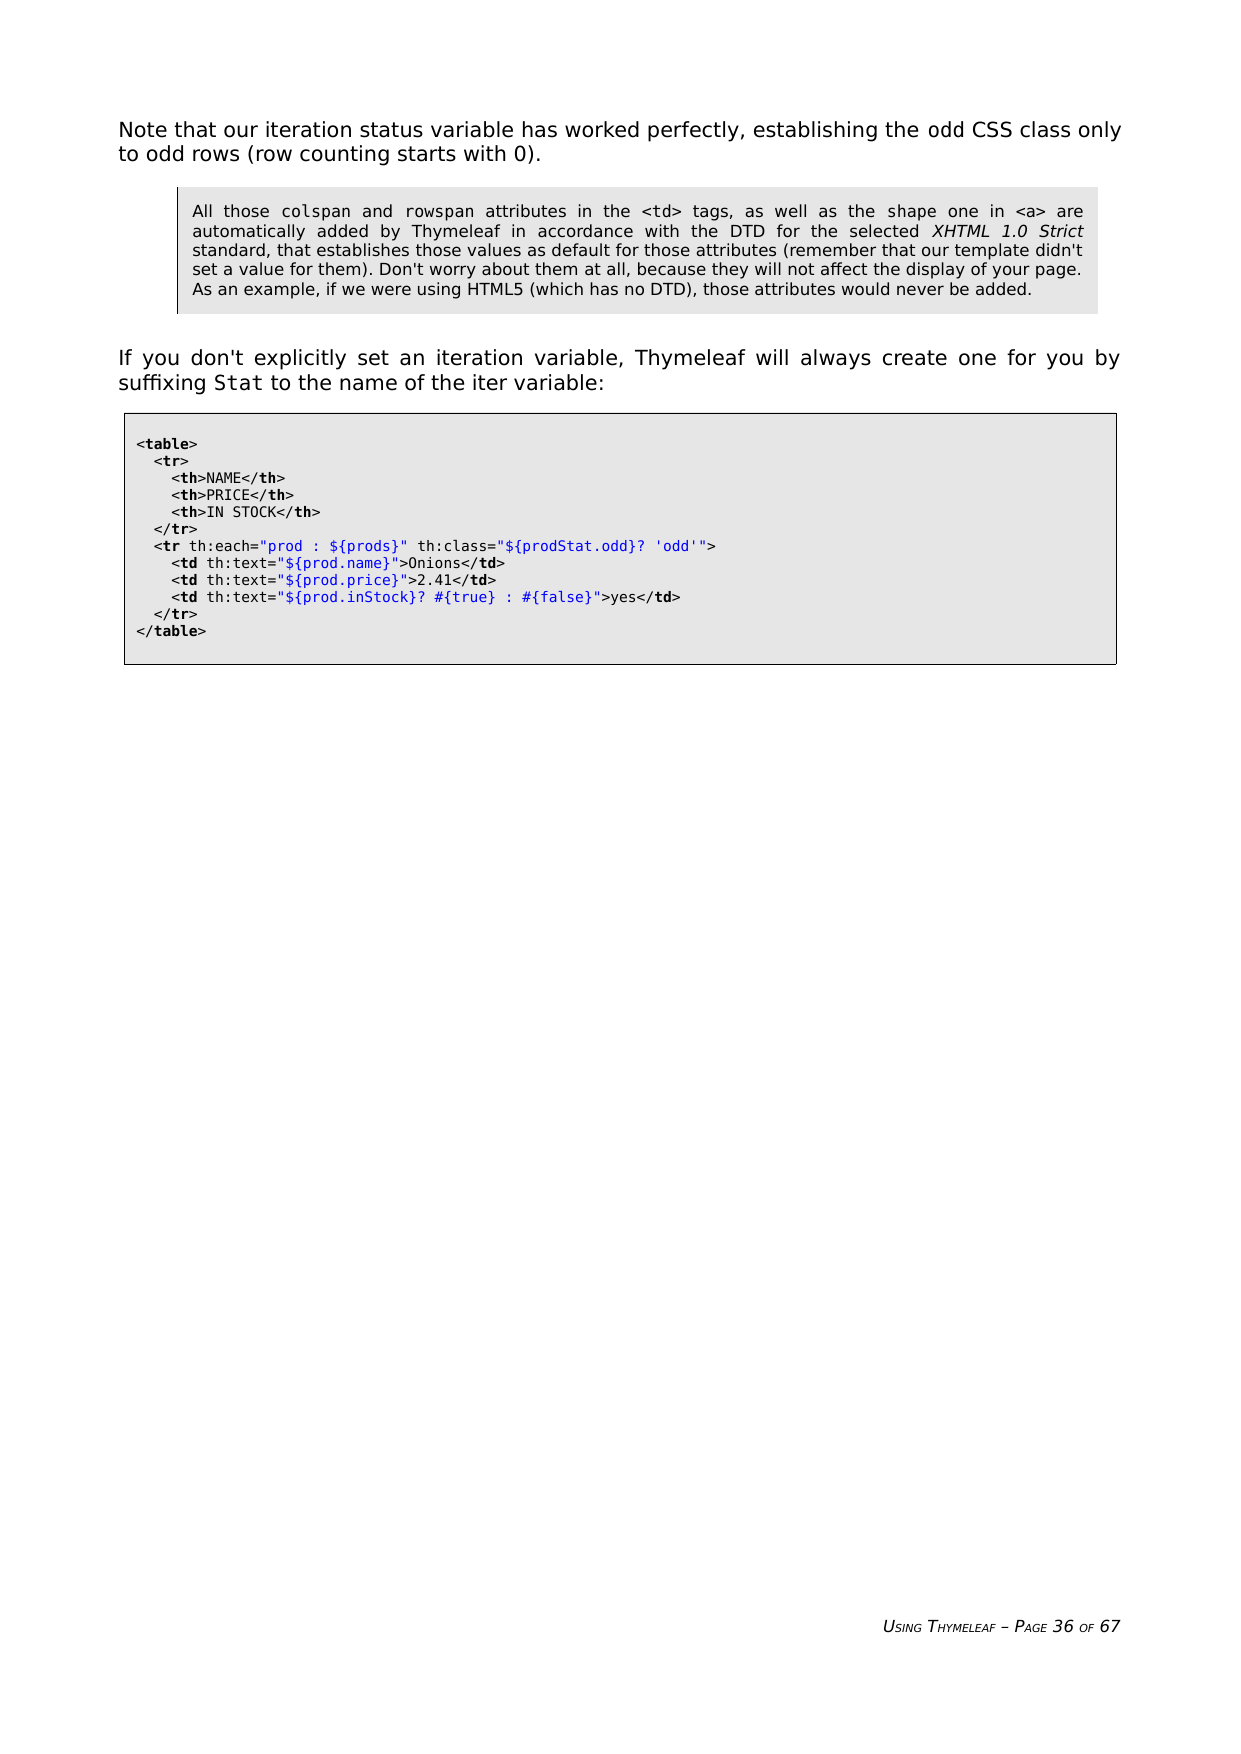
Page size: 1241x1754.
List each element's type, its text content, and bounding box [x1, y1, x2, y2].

text All those colspan and rowspan attributes in the <td> tags, as well as the shape one in <a> are automatically added by Thymeleaf in accordance with the DTD for the selected XHTML 1.0 Strict standard, that establishes those values as default for those attributes (remember that our template didn't set a value for them). Don't worry about them at all, because they will not affect the display of your page. As an example, if we were using HTML5 (which has no DTD), those attributes would never be added. [178, 187, 1098, 314]
text If you don't explicitly set an iteration variable, Thymeleaf will always create one for you by suffixing Stat to the name of the iter variable: [118, 346, 1122, 395]
text Note that our iteration status variable has worked perfectly, establishing the odd CSS class only to odd rows (row counting starts with 0). [118, 118, 1122, 167]
text <table> <tr> <th>NAME</th> <th>PRICE</th> <th>IN STOCK</th> </tr> <tr th:each="prod : ${prods}" th:class="${prodStat.odd}? 'odd'"> <td th:text="${prod.name}">Onions</td> <td th:text="${prod.price}">2.41</td> <td th:text="${prod.inStock}? #{true} : #{false}">yes</td> </tr> </table> [125, 414, 1116, 664]
